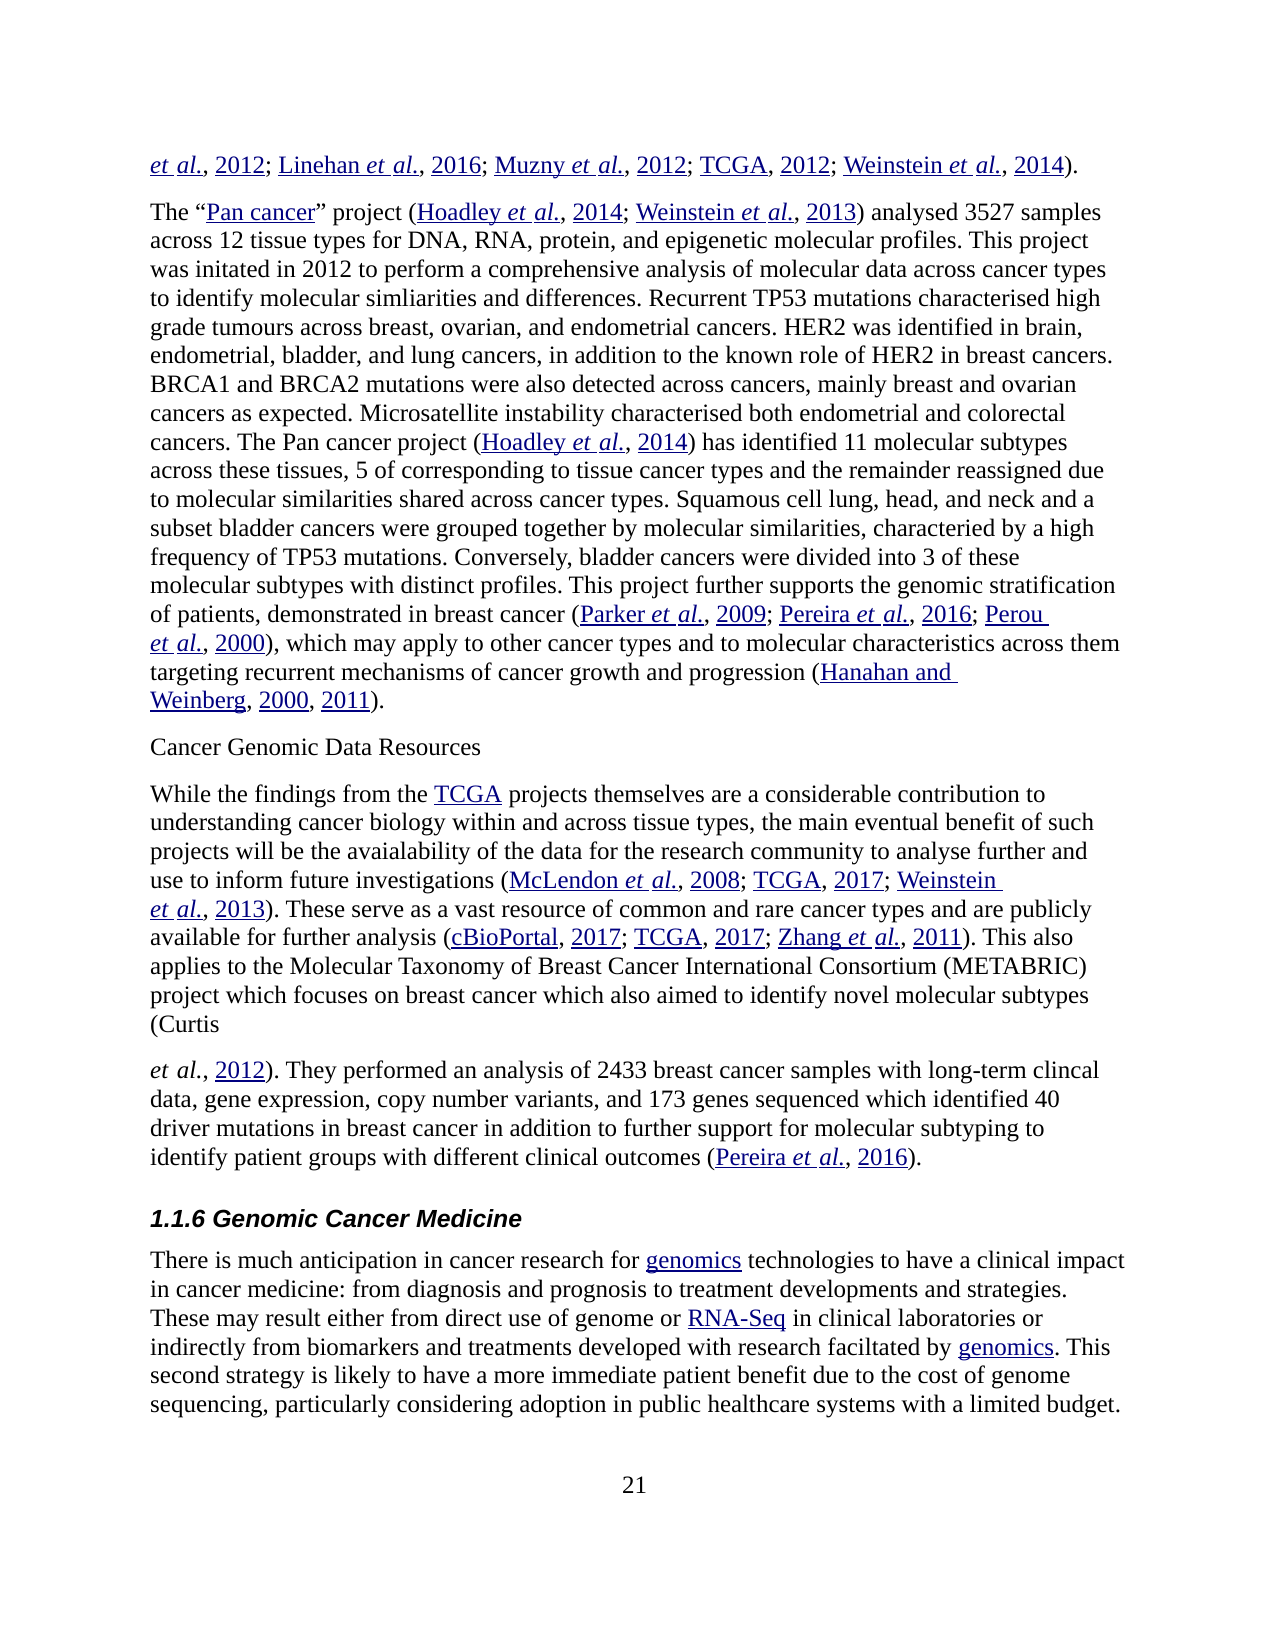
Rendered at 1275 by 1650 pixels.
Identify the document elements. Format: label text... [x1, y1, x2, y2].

text et al., 2012). They performed an analysis of 2433 breast cancer samples with long-term clincal data, gene expression, copy number variants, and 173 genes sequenced which identified 40 driver mutations in breast cancer in addition to further support for molecular subtyping to identify patient groups with different clinical outcomes (Pereira et al., 2016). [150, 1055, 1125, 1170]
text There is much anticipation in cancer research for genomics technologies to have a clinical impact in cancer medicine: from diagnosis and prognosis to treatment developments and strategies. These may result either from direct use of genome or RNA-Seq in clinical laboratories or indirectly from biomarkers and treatments developed with research faciltated by genomics. This second strategy is likely to have a more immediate patient benefit due to the cost of genome sequencing, particularly considering adoption in public healthcare systems with a limited budget. [150, 1245, 1125, 1418]
subtitle 1.1.6 Genomic Cancer Medicine [150, 1204, 1125, 1233]
text et al., 2012; Linehan et al., 2016; Muzny et al., 2012; TCGA, 2012; Weinstein et al., 2014). [150, 150, 1125, 179]
text While the findings from the TCGA projects themselves are a considerable contribution to understanding cancer biology within and across tissue types, the main eventual benefit of such projects will be the avaialability of the data for the research community to analyse further and use to inform future investigations (McLendon et al., 2008; TCGA, 2017; Weinstein et al., 2013). These serve as a vast resource of common and rare cancer types and are publicly available for further analysis (cBioPortal, 2017; TCGA, 2017; Zhang et al., 2011). This also applies to the Molecular Taxonomy of Breast Cancer International Consortium (METABRIC) project which focuses on breast cancer which also aimed to identify novel molecular subtypes (Curtis [150, 779, 1125, 1037]
text Cancer Genomic Data Resources [150, 732, 1125, 761]
text The “Pan cancer” project (Hoadley et al., 2014; Weinstein et al., 2013) analysed 3527 samples across 12 tissue types for DNA, RNA, protein, and epigenetic molecular profiles. This project was initated in 2012 to perform a comprehensive analysis of molecular data across cancer types to identify molecular simliarities and differences. Recurrent TP53 mutations characterised high grade tumours across breast, ovarian, and endometrial cancers. HER2 was identified in brain, endometrial, bladder, and lung cancers, in addition to the known role of HER2 in breast cancers. BRCA1 and BRCA2 mutations were also detected across cancers, mainly breast and ovarian cancers as expected. Microsatellite instability characterised both endometrial and colorectal cancers. The Pan cancer project (Hoadley et al., 2014) has identified 11 molecular subtypes across these tissues, 5 of corresponding to tissue cancer types and the remainder reassigned due to molecular similarities shared across cancer types. Squamous cell lung, head, and neck and a subset bladder cancers were grouped together by molecular similarities, characteried by a high frequency of TP53 mutations. Conversely, bladder cancers were divided into 3 of these molecular subtypes with distinct profiles. This project further supports the genomic stratification of patients, demonstrated in breast cancer (Parker et al., 2009; Pereira et al., 2016; Perou et al., 2000), which may apply to other cancer types and to molecular characteristics across them targeting recurrent mechanisms of cancer growth and progression (Hanahan and Weinberg, 2000, 2011). [150, 197, 1125, 714]
